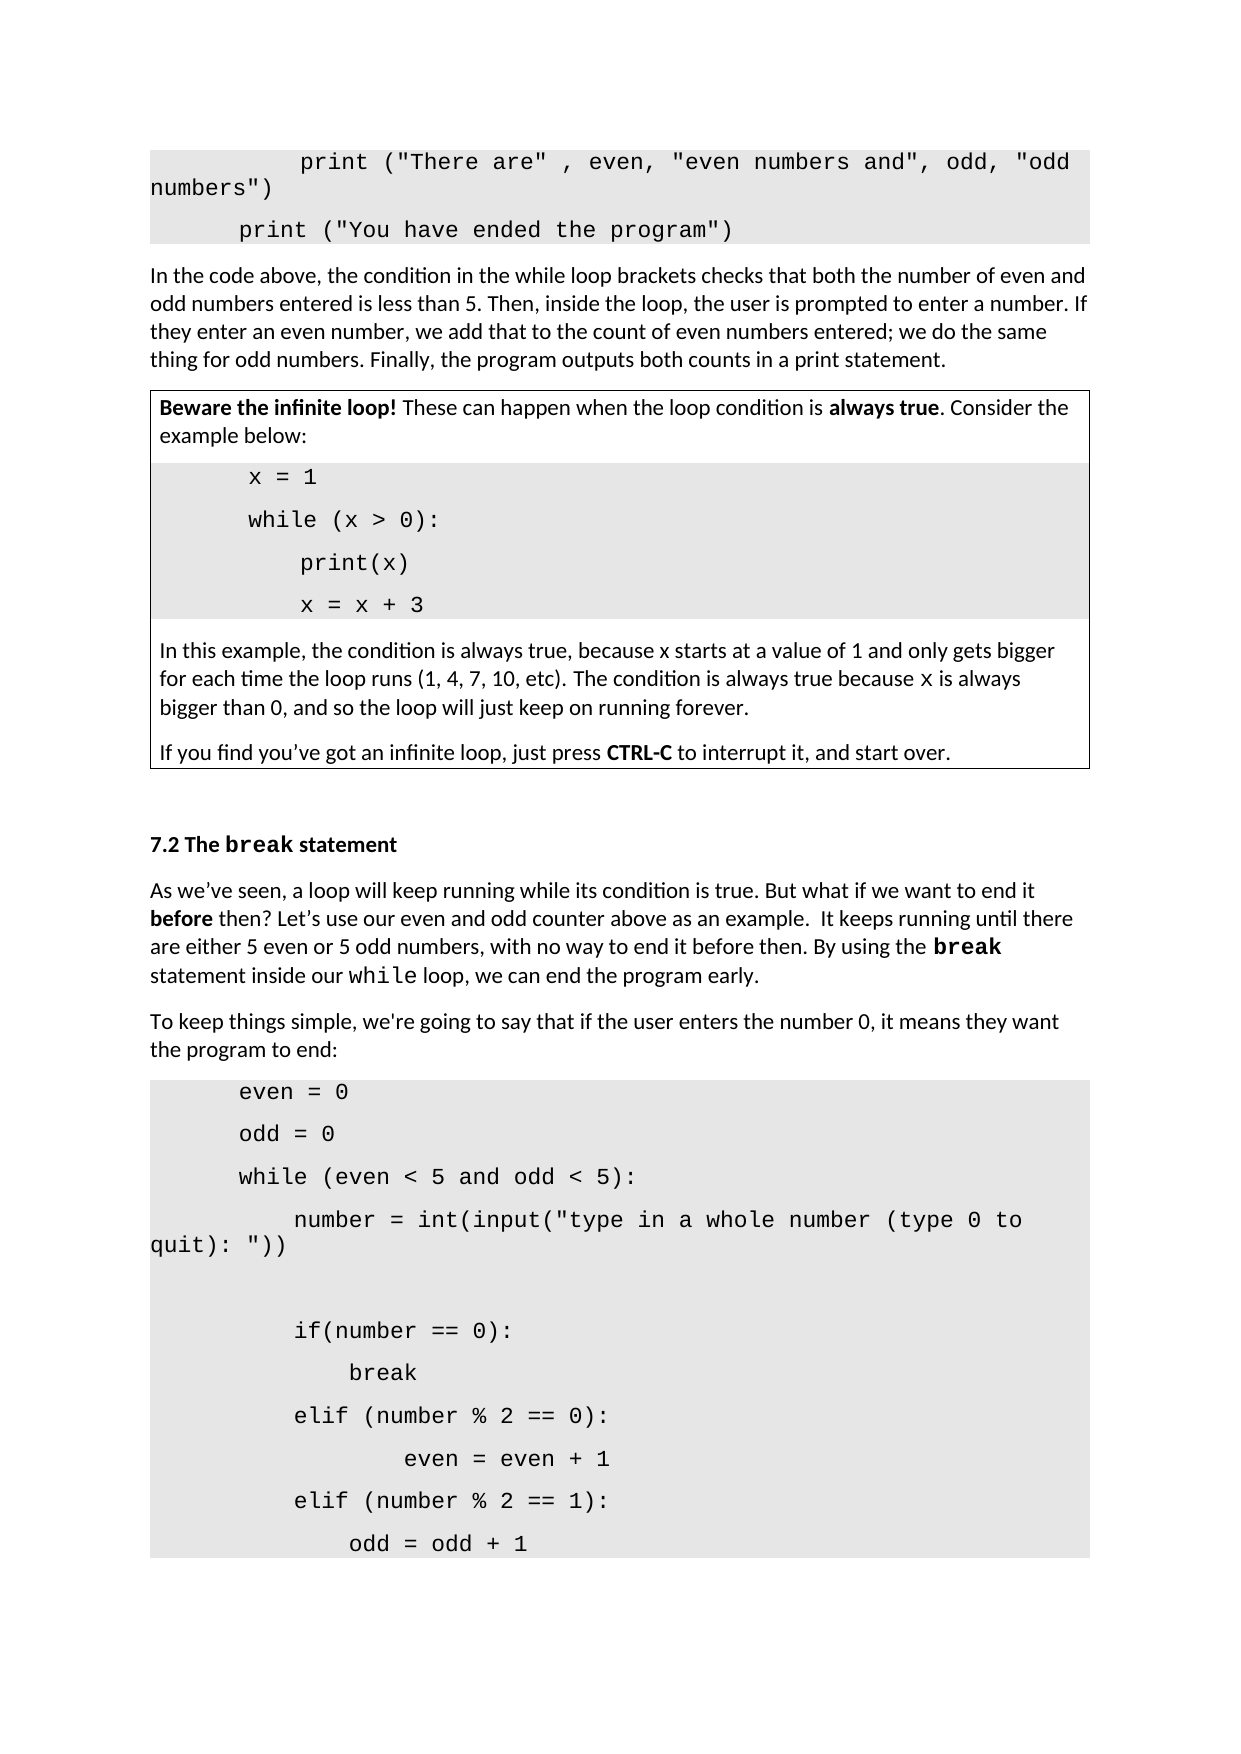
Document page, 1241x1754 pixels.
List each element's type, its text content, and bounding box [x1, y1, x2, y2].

text Beware the infinite loop! These can happen when the loop condition is always true. Consider the example below: [151, 391, 1089, 449]
text elif (number % 2 == 0): [150, 1404, 1090, 1430]
text while (x > 0): [151, 505, 1089, 534]
text number = int(input("type in a whole number (type 0 to quit): ")) [150, 1208, 1090, 1260]
text print ("You have ended the program") [150, 218, 1090, 244]
text x = x + 3 [151, 590, 1089, 619]
text If you find you’ve got an infinite loop, just press CTRL-C to interrupt it, and start over. [151, 735, 1089, 768]
text while (even < 5 and odd < 5): [150, 1165, 1090, 1191]
text even = even + 1 [150, 1447, 1090, 1473]
text elif (number % 2 == 1): [150, 1489, 1090, 1515]
text if(number == 0): [150, 1319, 1090, 1345]
text In this example, the condition is always true, because x starts at a value of 1 and only gets bigger for each time the loop runs (1, 4, 7, 10, etc). The condition is always true because x is always bigger than 0, and so the loop will just keep on running forever. [151, 633, 1089, 721]
text In the code above, the condition in the while loop brackets checks that both the number of even and odd numbers entered is less than 5. Then, inside the loop, the user is prompted to enter a number. If they enter an even number, we add that to the count of even numbers entered; we do the same thing for odd numbers. Finally, the program outputs both counts in a print statement. [150, 261, 1090, 373]
text As we’ve seen, a loop will keep running while its condition is true. But what if we want to end it before then? Let’s use our even and odd counter above as an example. It keeps running until there are either 5 even or 5 odd numbers, with no way to end it before then. By using the break statement inside our while loop, we can end the program early. [150, 876, 1090, 991]
text break [150, 1362, 1090, 1388]
text odd = odd + 1 [150, 1532, 1090, 1558]
text even = 0 [150, 1080, 1090, 1106]
text 7.2 The break statement [150, 831, 1090, 860]
text x = 1 [151, 463, 1089, 492]
text print ("There are" , even, "even numbers and", odd, "odd numbers") [150, 150, 1090, 202]
text To keep things simple, we're going to say that if the user enters the number 0, it means they want the program to end: [150, 1007, 1090, 1063]
text print(x) [151, 548, 1089, 577]
text odd = 0 [150, 1123, 1090, 1149]
